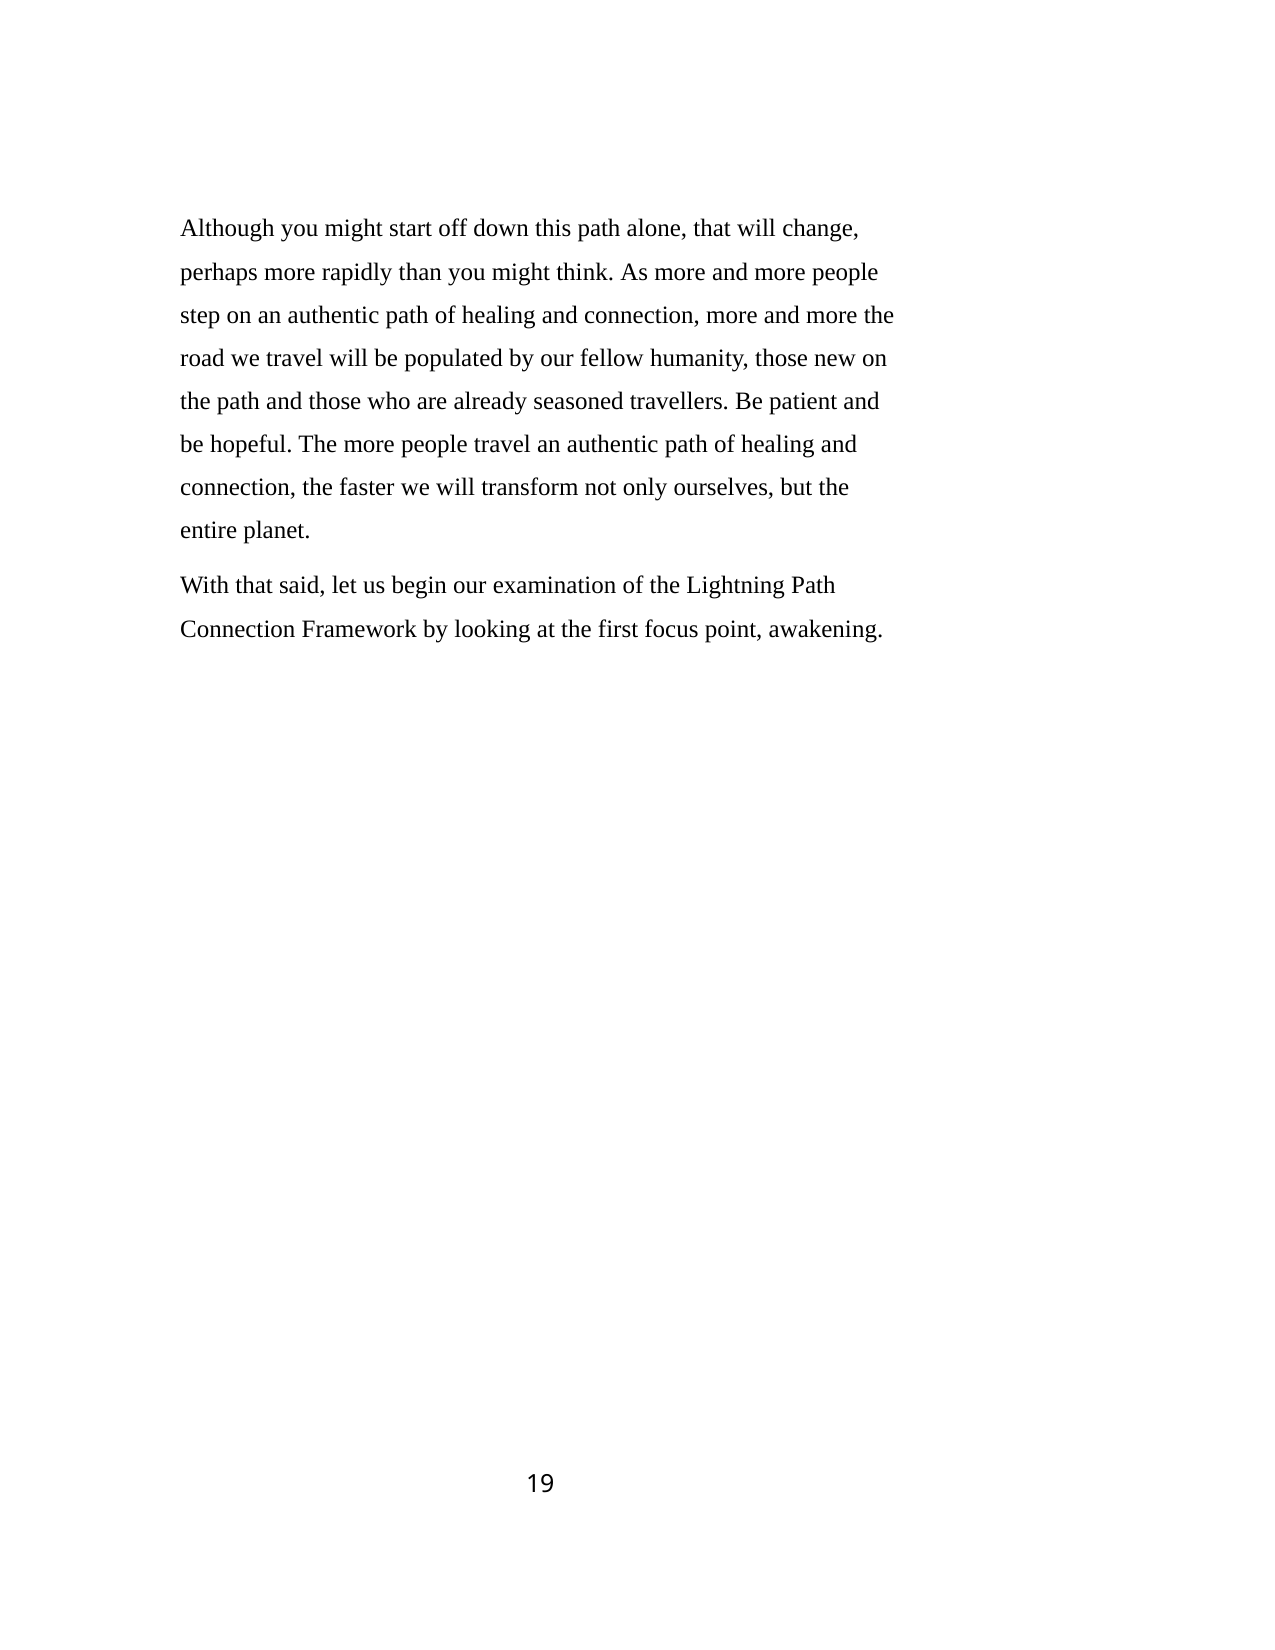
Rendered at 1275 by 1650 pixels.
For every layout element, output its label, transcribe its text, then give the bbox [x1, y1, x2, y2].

text Although you might start off down this path alone, that will change, perhaps more rapidly than you might think. As more and more people step on an authentic path of healing and connection, more and more the road we travel will be populated by our fellow humanity, those new on the path and those who are already seasoned travellers. Be patient and be hopeful. The more people travel an authentic path of healing and connection, the faster we will transform not only ourselves, but the entire planet. [180, 213, 900, 544]
text With that said, let us begin our examination of the Lightning Path Connection Framework by looking at the first focus point, awakening. [180, 571, 900, 642]
